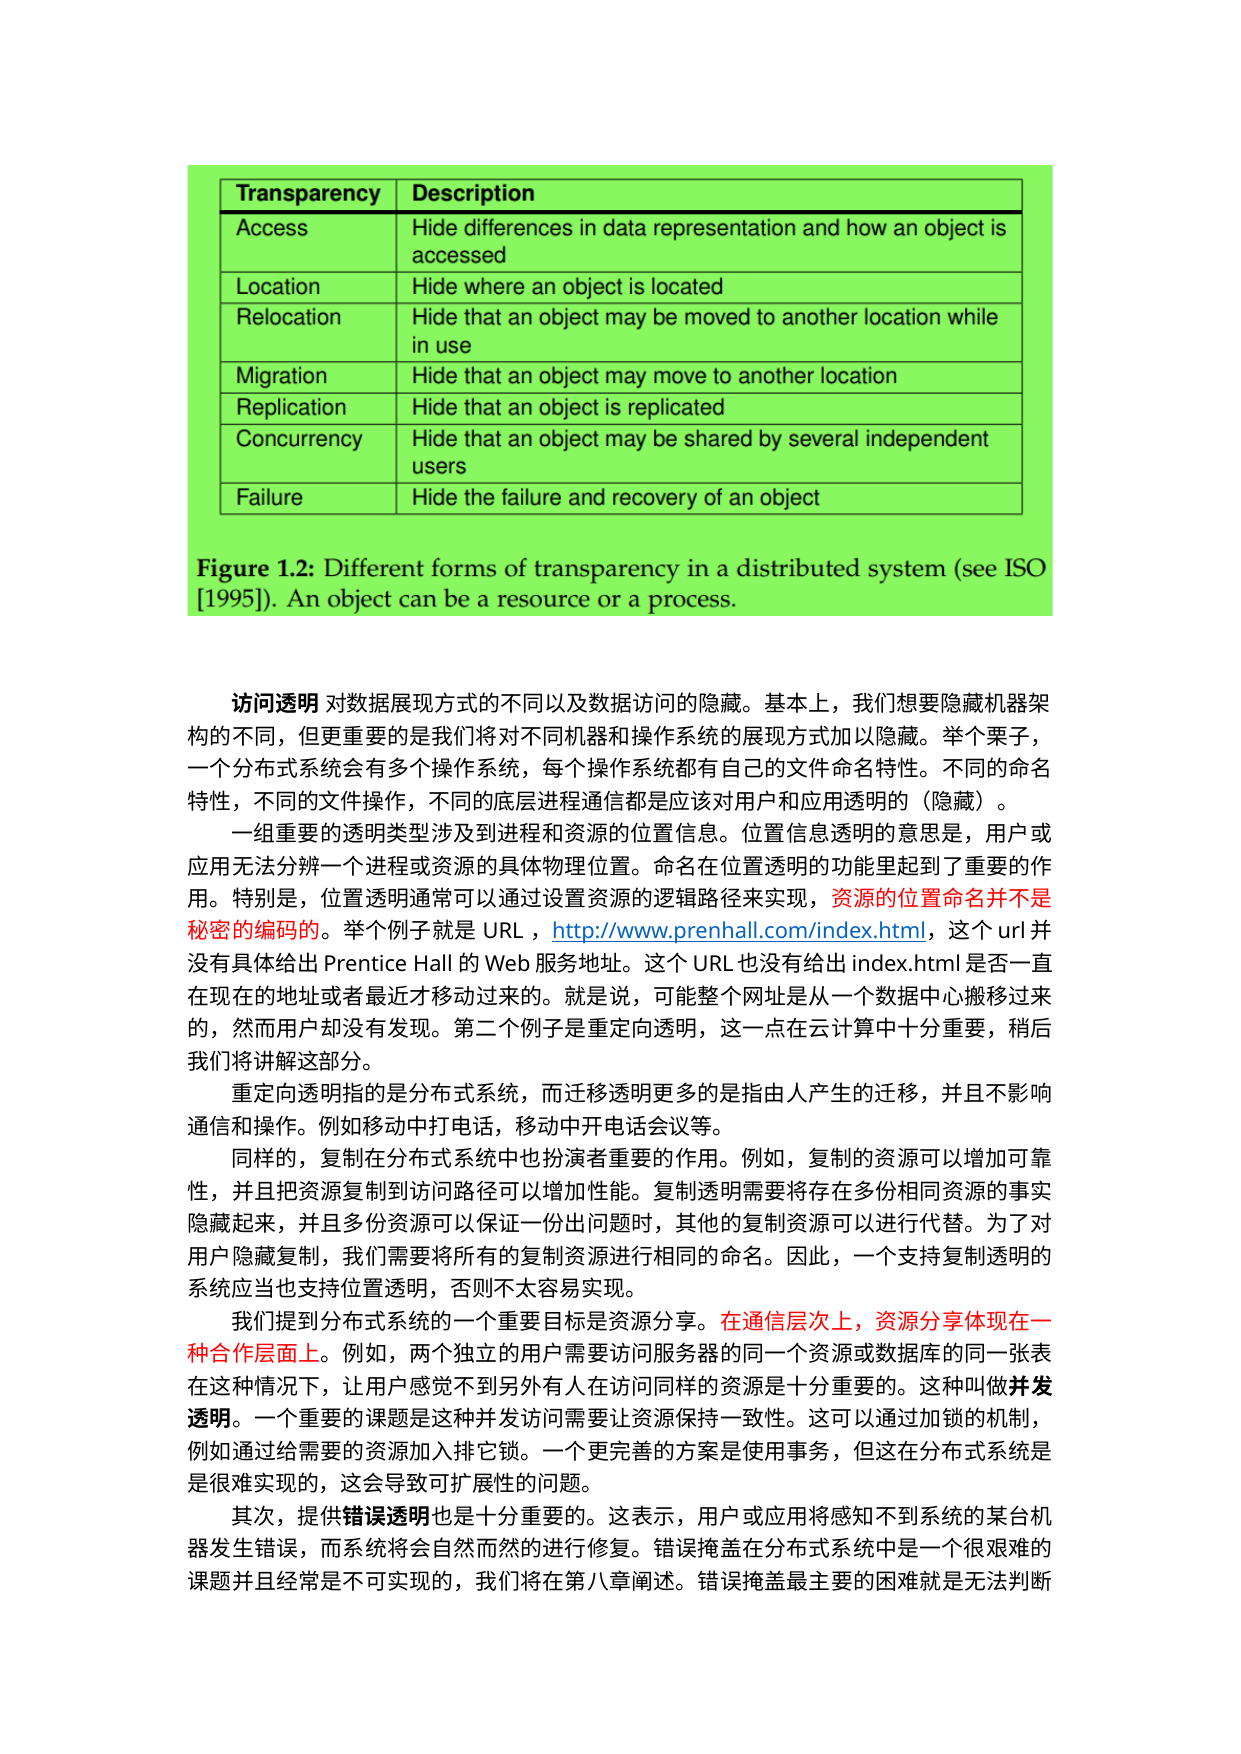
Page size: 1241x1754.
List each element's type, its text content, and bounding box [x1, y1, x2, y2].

text 其次，提供错误透明也是十分重要的。这表示，用户或应用将感知不到系统的某台机器发生错误，而系统将会自然而然的进行修复。错误掩盖在分布式系统中是一个很艰难的课题并且经常是不可实现的，我们将在第八章阐述。错误掩盖最主要的困难就是无法判断 [187, 1494, 1053, 1592]
text 一组重要的透明类型涉及到进程和资源的位置信息。位置信息透明的意思是，用户或应用无法分辨一个进程或资源的具体物理位置。命名在位置透明的功能里起到了重要的作用。特别是，位置透明通常可以通过设置资源的逻辑路径来实现，资源的位置命名并不是秘密的编码的。举个例子就是 URL ，http://www.prenhall.com/index.html，这个url并没有具体给出Prentice Hall 的Web服务地址。这个URL也没有给出index.html是否一直在现在的地址或者最近才移动过来的。就是说，可能整个网址是从一个数据中心搬移过来的，然而用户却没有发现。第二个例子是重定向透明，这一点在云计算中十分重要，稍后我们将讲解这部分。 [187, 812, 1053, 1072]
text 我们提到分布式系统的一个重要目标是资源分享。在通信层次上，资源分享体现在一种合作层面上。例如，两个独立的用户需要访问服务器的同一个资源或数据库的同一张表。在这种情况下，让用户感觉不到另外有人在访问同样的资源是十分重要的。这种叫做并发透明。一个重要的课题是这种并发访问需要让资源保持一致性。这可以通过加锁的机制，例如通过给需要的资源加入排它锁。一个更完善的方案是使用事务，但这在分布式系统是是很难实现的，这会导致可扩展性的问题。 [187, 1299, 1053, 1494]
text 重定向透明指的是分布式系统，而迁移透明更多的是指由人产生的迁移，并且不影响通信和操作。例如移动中打电话，移动中开电话会议等。 [187, 1072, 1053, 1137]
picture [187, 165, 1053, 616]
text 访问透明 对数据展现方式的不同以及数据访问的隐藏。基本上，我们想要隐藏机器架构的不同，但更重要的是我们将对不同机器和操作系统的展现方式加以隐藏。举个栗子，一个分布式系统会有多个操作系统，每个操作系统都有自己的文件命名特性。不同的命名特性，不同的文件操作，不同的底层进程通信都是应该对用户和应用透明的（隐藏）。 [187, 682, 1053, 812]
text 同样的，复制在分布式系统中也扮演者重要的作用。例如，复制的资源可以增加可靠性，并且把资源复制到访问路径可以增加性能。复制透明需要将存在多份相同资源的事实隐藏起来，并且多份资源可以保证一份出问题时，其他的复制资源可以进行代替。为了对用户隐藏复制，我们需要将所有的复制资源进行相同的命名。因此，一个支持复制透明的系统应当也支持位置透明，否则不太容易实现。 [187, 1137, 1053, 1299]
